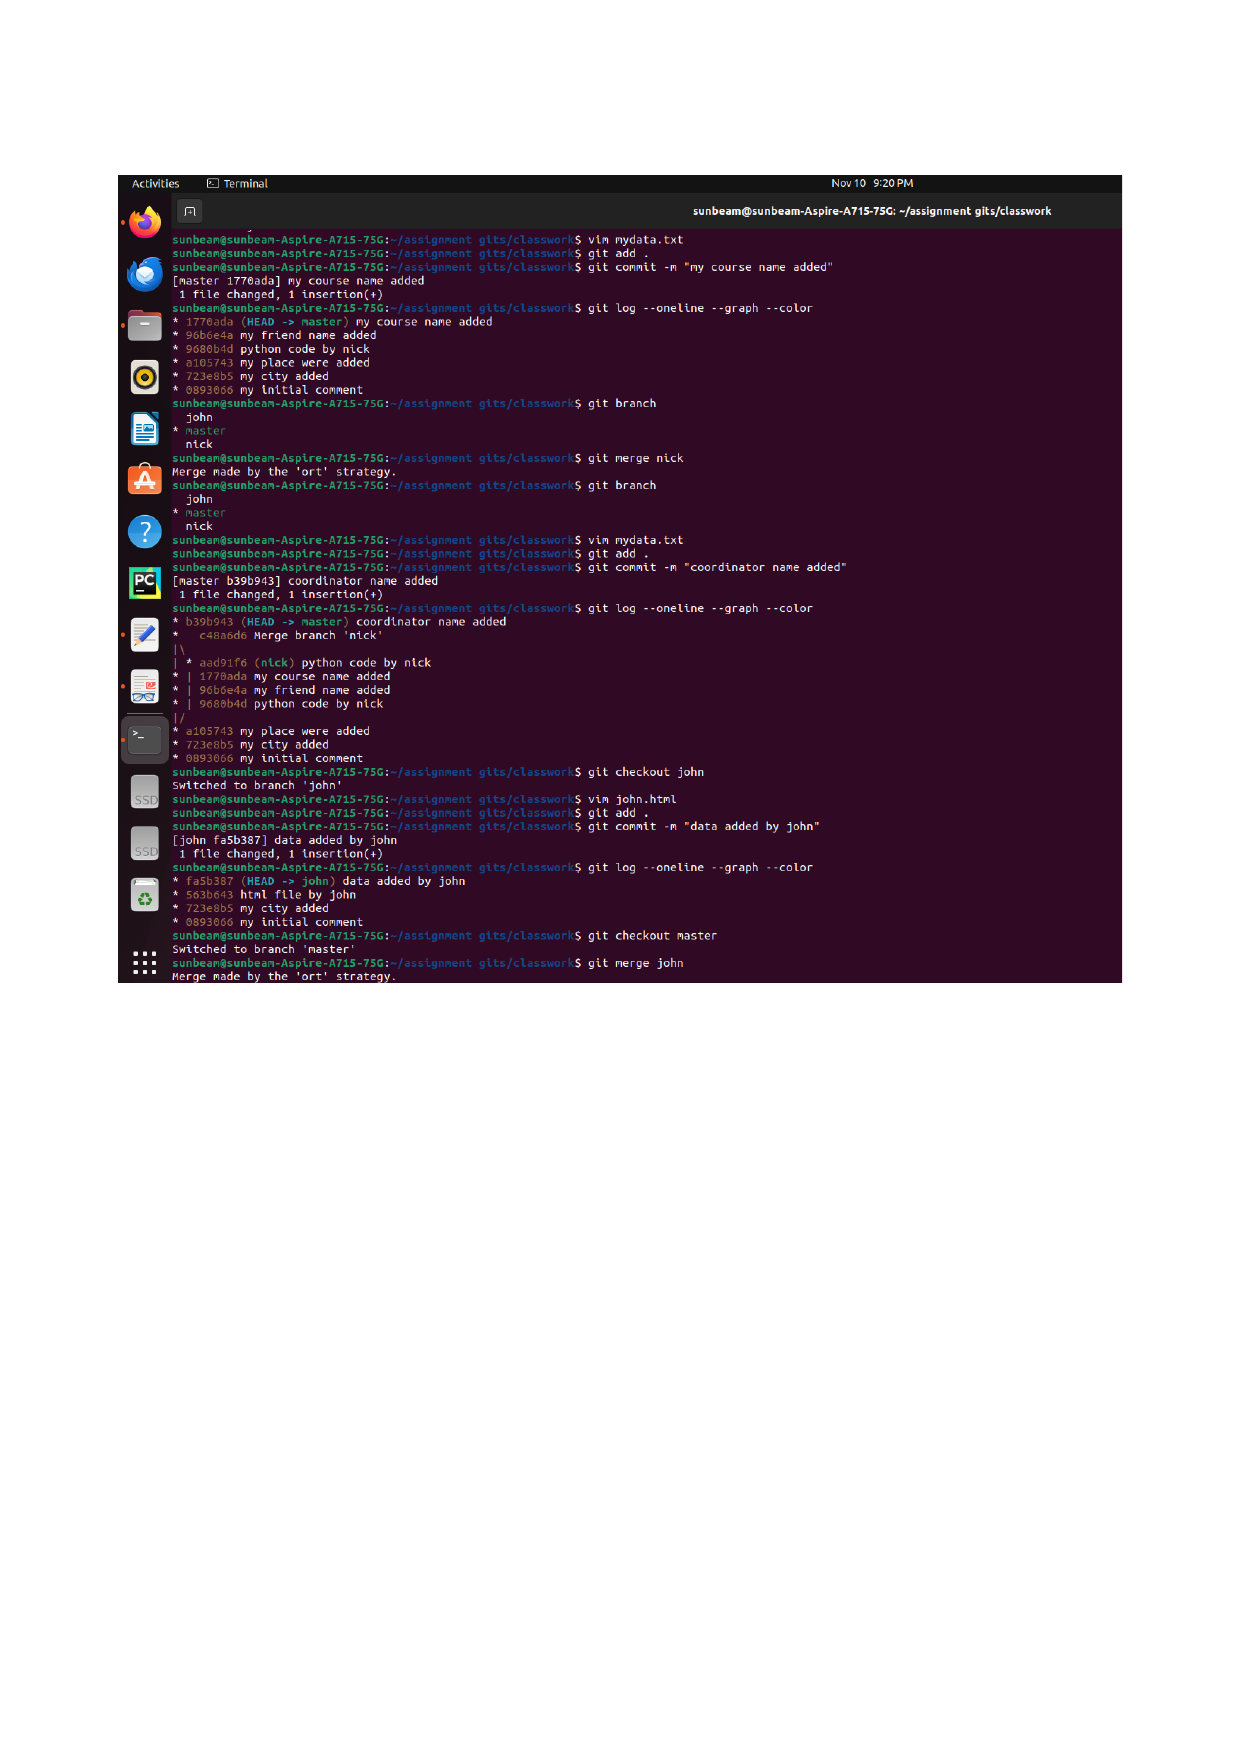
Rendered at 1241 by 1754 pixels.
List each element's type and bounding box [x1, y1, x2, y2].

picture [118, 175, 1123, 983]
